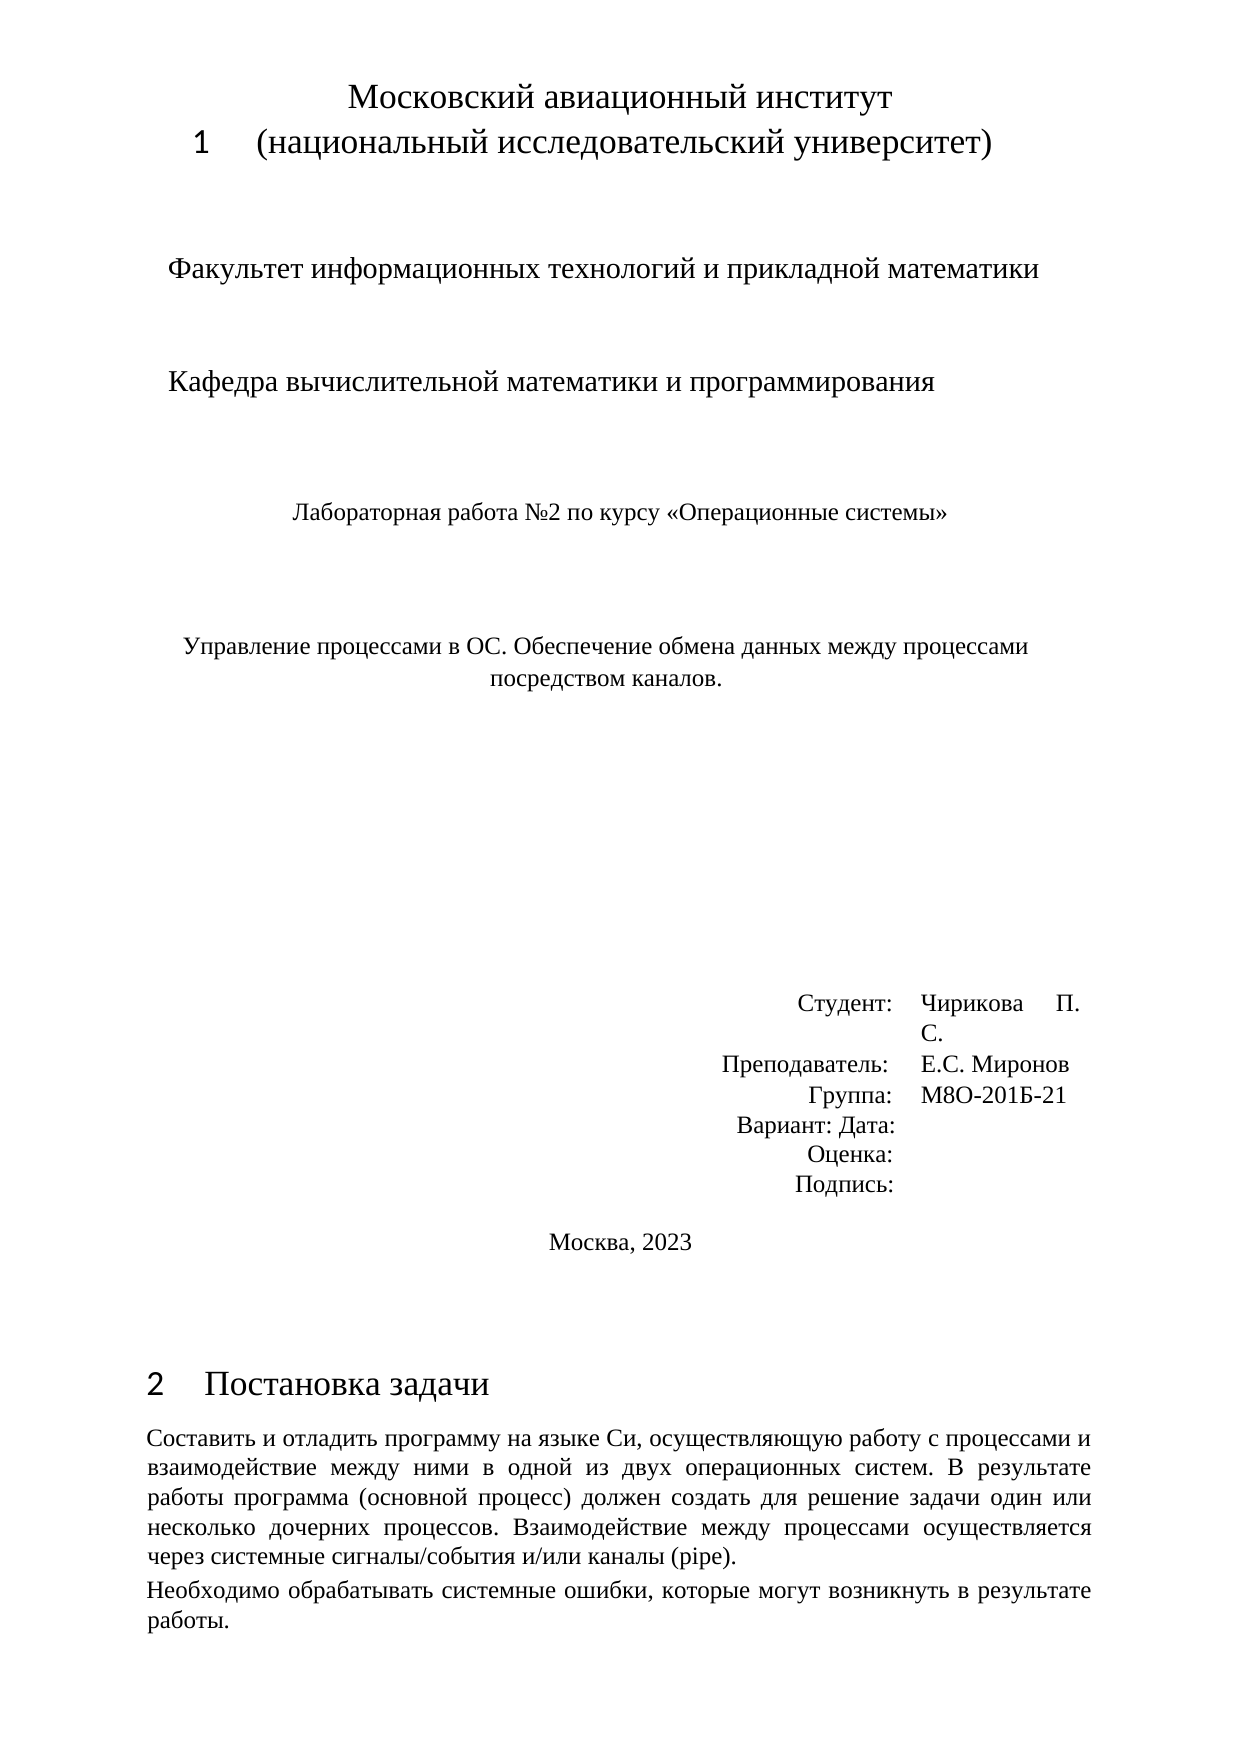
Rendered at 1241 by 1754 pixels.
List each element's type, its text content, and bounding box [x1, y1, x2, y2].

text Управление процессами в ОС. Обеспечение обмена данных между процессами посредством каналов. [148, 631, 1063, 692]
text Составить и отладить программу на языке Си, осуществляющую работу с процессами и взаимодействие между ними в одной из двух операционных систем. В результате работы программа (основной процесс) должен создать для решение задачи один или несколько дочерних процессов. Взаимодействие между процессами осуществляется через системные сигналы/события и/или каналы (pipe). [146, 1423, 1093, 1570]
text Лабораторная работа №2 по курсу «Операционные системы» [148, 497, 1093, 526]
text Факультет информационных технологий и прикладной математики [115, 254, 1093, 285]
text Москва, 2023 [148, 1227, 1093, 1255]
subtitle Кафедра вычислительной математики и программирования [168, 363, 1093, 398]
table_cell Е.С. Миронов [921, 1049, 1080, 1080]
subtitle Постановка задачи [146, 1361, 1093, 1404]
table_header Студент: [722, 988, 921, 1049]
table_cell [921, 1110, 1080, 1227]
text Необходимо обрабатывать системные ошибки, которые могут возникнуть в результате работы. [146, 1576, 1093, 1634]
table_cell Вариант: Дата: Оценка: Подпись: [722, 1110, 921, 1227]
table_cell Группа: [722, 1080, 921, 1110]
text Московский авиационный институт [148, 75, 1093, 116]
table_cell М8О-201Б-21 [921, 1080, 1080, 1110]
table_header Чирикова П. С. [921, 988, 1080, 1049]
table_cell Преподаватель: [722, 1049, 921, 1080]
subtitle (национальный исследовательский университет) [192, 119, 1093, 162]
